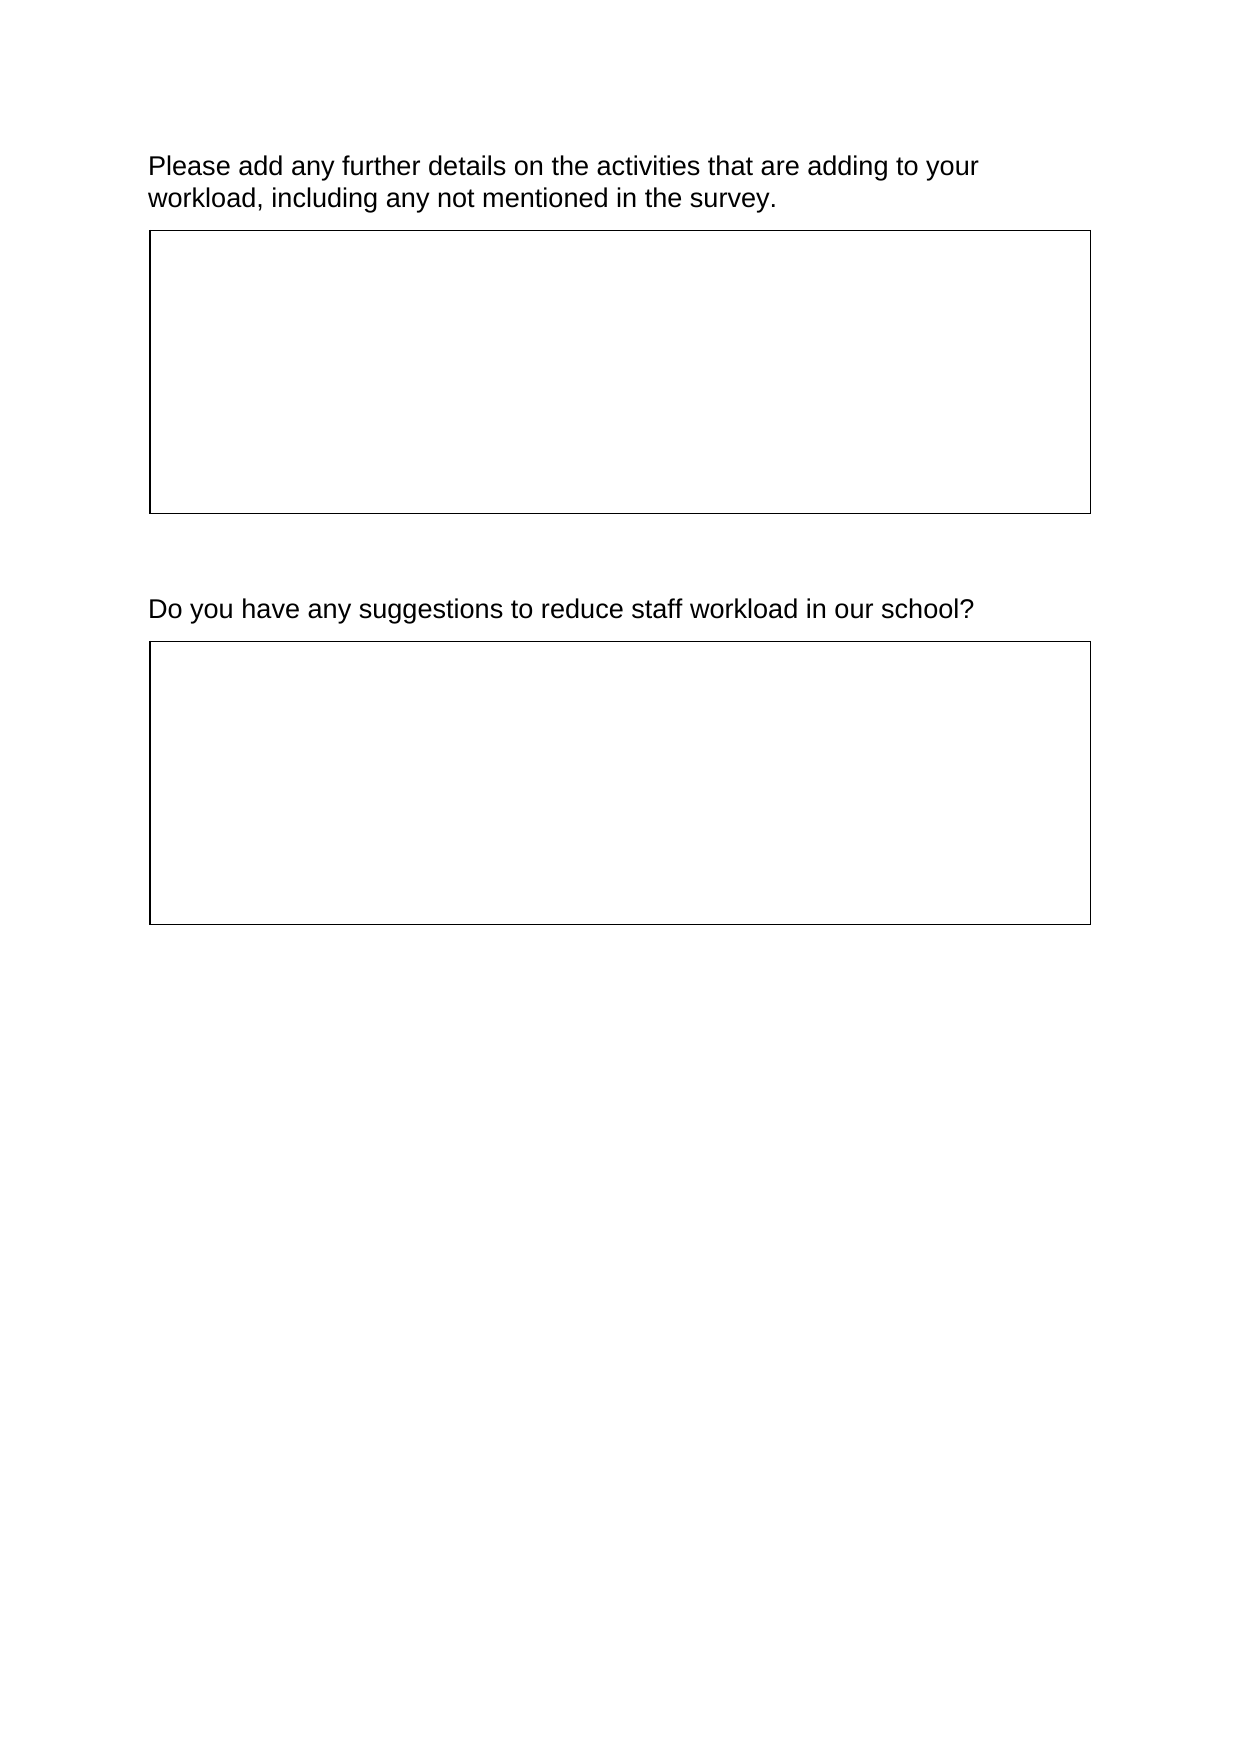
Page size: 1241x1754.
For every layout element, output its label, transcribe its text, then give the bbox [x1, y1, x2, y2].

text Do you have any suggestions to reduce staff workload in our school? [148, 593, 1092, 624]
text Please add any further details on the activities that are adding to your workload, including any not mentioned in the survey. [148, 150, 1092, 213]
table_header [151, 642, 1090, 924]
table_header [151, 231, 1090, 513]
